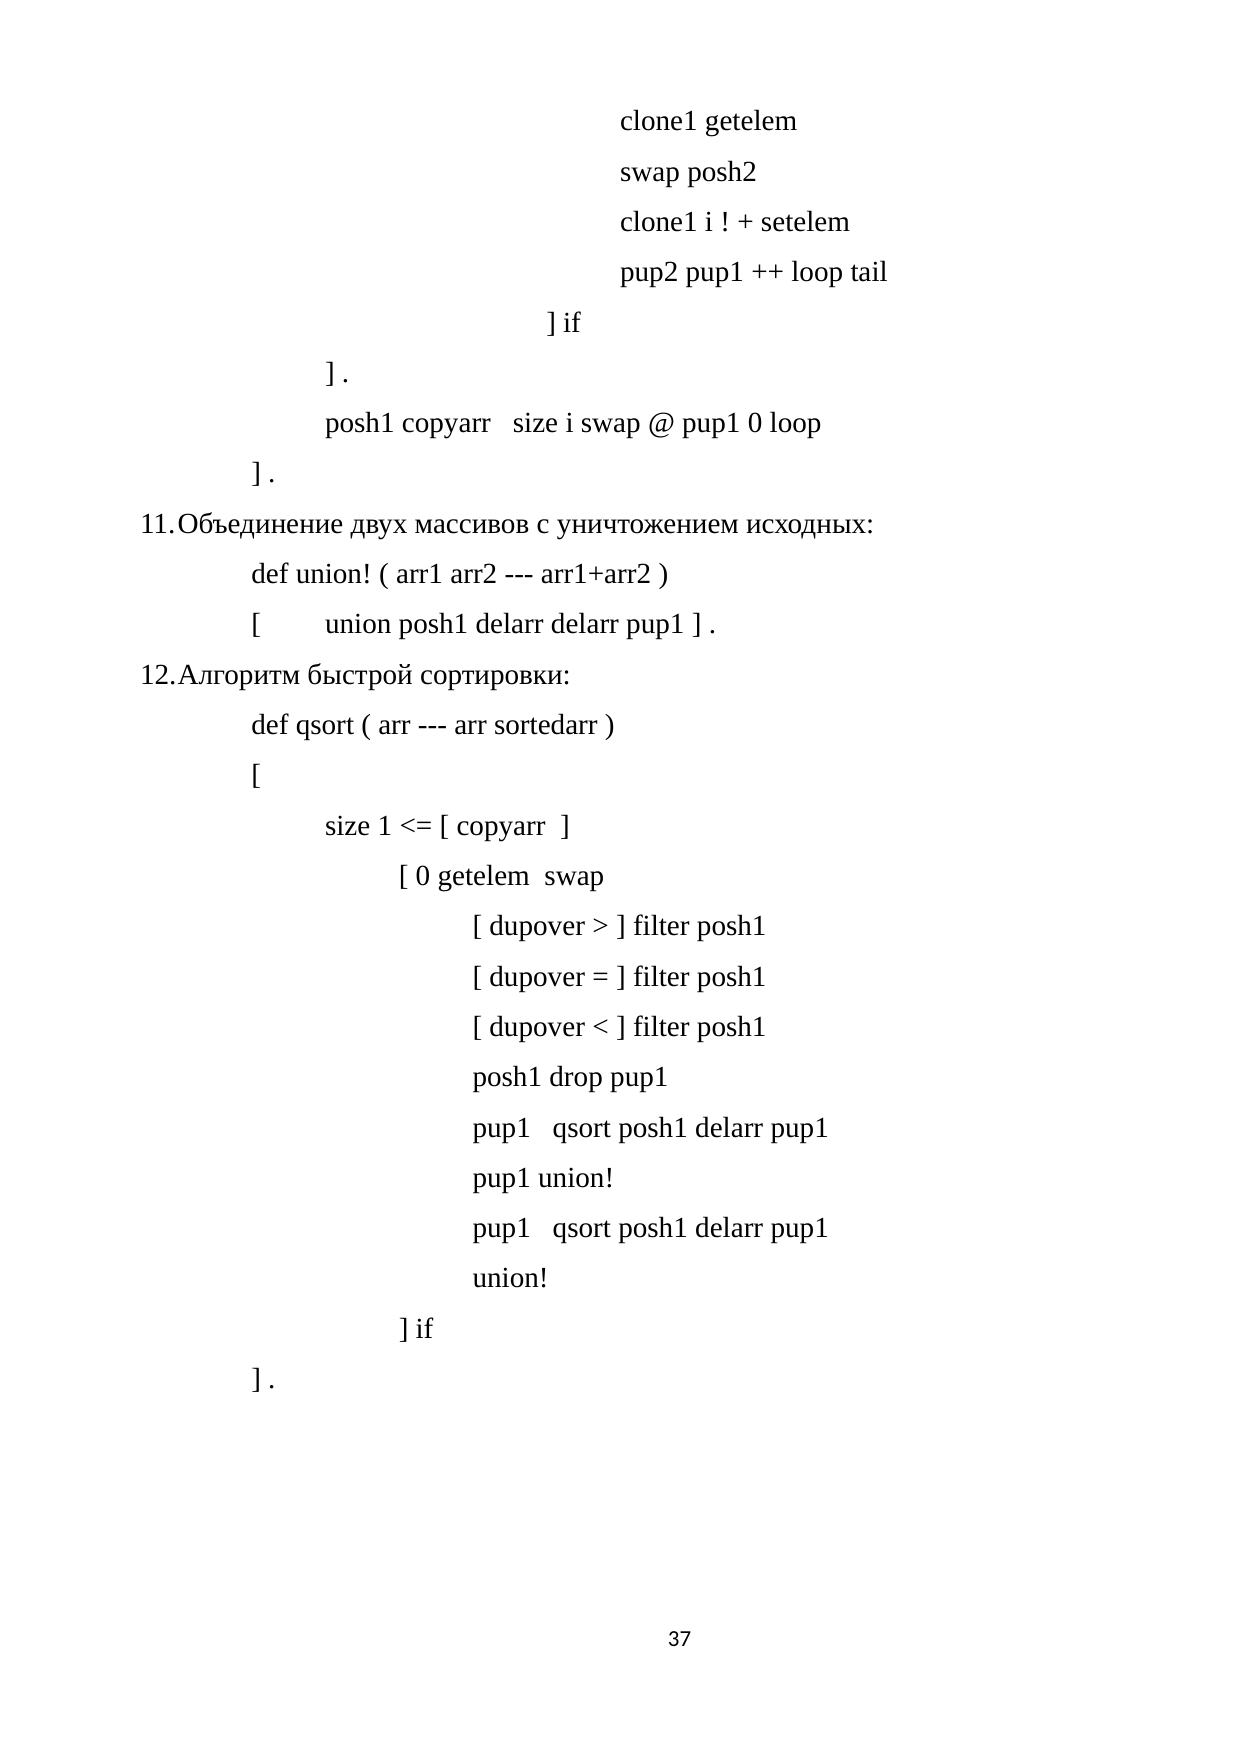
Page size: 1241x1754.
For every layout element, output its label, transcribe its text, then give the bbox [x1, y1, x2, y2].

list pup2 pup1 ++ loop tail [177, 254, 1181, 288]
list union! [177, 1261, 1181, 1294]
list [ dupover = ] filter posh1 [177, 959, 1181, 992]
list size 1 <= [ copyarr ] [177, 808, 1181, 841]
list pup1 qsort posh1 delarr pup1 [177, 1110, 1181, 1143]
list ] if [177, 305, 1181, 338]
list ] . [177, 456, 1181, 489]
list posh1 copyarr size i swap @ pup1 0 loop [177, 405, 1181, 439]
list ] . [177, 355, 1181, 388]
list pup1 qsort posh1 delarr pup1 [177, 1210, 1181, 1244]
list ] if [177, 1311, 1181, 1344]
list clone1 getelem [177, 103, 1181, 137]
list def qsort ( arr --- arr sortedarr ) [177, 707, 1181, 741]
list [ 0 getelem swap [177, 858, 1181, 892]
list [ [177, 757, 1181, 791]
list ] . [177, 1361, 1181, 1395]
list swap posh2 [177, 154, 1181, 187]
list Объединение двух массивов с уничтожением исходных: [140, 506, 1181, 539]
list posh1 drop pup1 [177, 1059, 1181, 1093]
list [ dupover < ] filter posh1 [177, 1009, 1181, 1043]
list [ dupover > ] filter posh1 [177, 908, 1181, 942]
list def union! ( arr1 arr2 --- arr1+arr2 ) [177, 556, 1181, 590]
list Алгоритм быстрой сортировки: [140, 657, 1181, 690]
list clone1 i ! + setelem [177, 204, 1181, 238]
list [ union posh1 delarr delarr pup1 ] . [177, 607, 1181, 640]
list pup1 union! [177, 1160, 1181, 1193]
